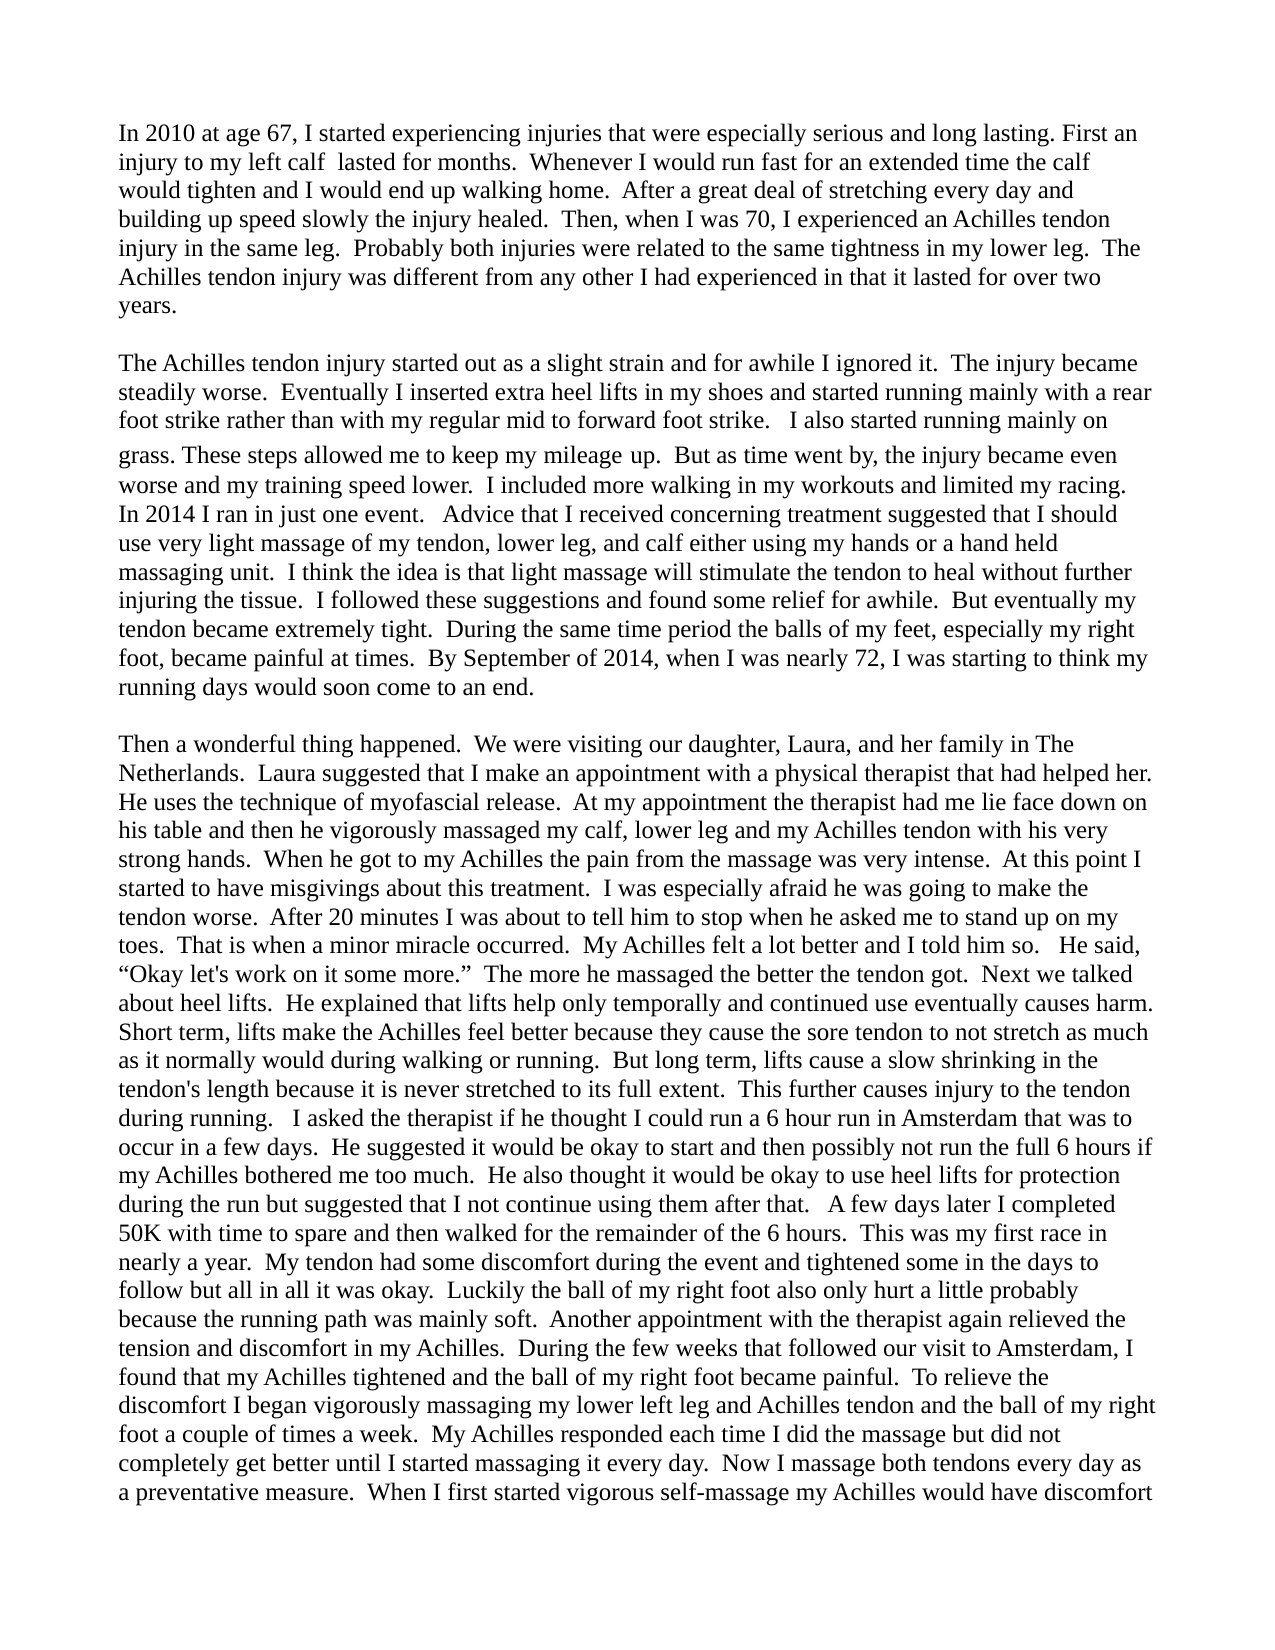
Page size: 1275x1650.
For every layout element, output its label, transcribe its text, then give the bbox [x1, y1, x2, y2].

text The Achilles tendon injury started out as a slight strain and for awhile I ignored it. The injury became steadily worse. Eventually I inserted extra heel lifts in my shoes and started running mainly with a rear foot strike rather than with my regular mid to forward foot strike. I also started running mainly on grass. These steps allowed me to keep my mileage up. But as time went by, the injury became even worse and my training speed lower. I included more walking in my workouts and limited my racing. In 2014 I ran in just one event. Advice that I received concerning treatment suggested that I should use very light massage of my tendon, lower leg, and calf either using my hands or a hand held massaging unit. I think the idea is that light massage will stimulate the tendon to heal without further injuring the tissue. I followed these suggestions and found some relief for awhile. But eventually my tendon became extremely tight. During the same time period the balls of my feet, especially my right foot, became painful at times. By September of 2014, when I was nearly 72, I was starting to think my running days would soon come to an end. [118, 348, 1157, 700]
text In 2010 at age 67, I started experiencing injuries that were especially serious and long lasting. First an injury to my left calf lasted for months. Whenever I would run fast for an extended time the calf would tighten and I would end up walking home. After a great deal of stretching every day and building up speed slowly the injury healed. Then, when I was 70, I experienced an Achilles tendon injury in the same leg. Probably both injuries were related to the same tightness in my lower leg. The Achilles tendon injury was different from any other I had experienced in that it lasted for over two years. [118, 118, 1157, 319]
text Then a wonderful thing happened. We were visiting our daughter, Laura, and her family in The Netherlands. Laura suggested that I make an appointment with a physical therapist that had helped her. He uses the technique of myofascial release. At my appointment the therapist had me lie face down on his table and then he vigorously massaged my calf, lower leg and my Achilles tendon with his very strong hands. When he got to my Achilles the pain from the massage was very intense. At this point I started to have misgivings about this treatment. I was especially afraid he was going to make the tendon worse. After 20 minutes I was about to tell him to stop when he asked me to stand up on my toes. That is when a minor miracle occurred. My Achilles felt a lot better and I told him so. He said, “Okay let's work on it some more.” The more he massaged the better the tendon got. Next we talked about heel lifts. He explained that lifts help only temporally and continued use eventually causes harm. Short term, lifts make the Achilles feel better because they cause the sore tendon to not stretch as much as it normally would during walking or running. But long term, lifts cause a slow shrinking in the tendon's length because it is never stretched to its full extent. This further causes injury to the tendon during running. I asked the therapist if he thought I could run a 6 hour run in Amsterdam that was to occur in a few days. He suggested it would be okay to start and then possibly not run the full 6 hours if my Achilles bothered me too much. He also thought it would be okay to use heel lifts for protection during the run but suggested that I not continue using them after that. A few days later I completed 50K with time to spare and then walked for the remainder of the 6 hours. This was my first race in nearly a year. My tendon had some discomfort during the event and tightened some in the days to follow but all in all it was okay. Luckily the ball of my right foot also only hurt a little probably because the running path was mainly soft. Another appointment with the therapist again relieved the tension and discomfort in my Achilles. During the few weeks that followed our visit to Amsterdam, I found that my Achilles tightened and the ball of my right foot became painful. To relieve the discomfort I began vigorously massaging my lower left leg and Achilles tendon and the ball of my right foot a couple of times a week. My Achilles responded each time I did the massage but did not completely get better until I started massaging it every day. Now I massage both tendons every day as a preventative measure. When I first started vigorous self-massage my Achilles would have discomfort [118, 729, 1157, 1505]
